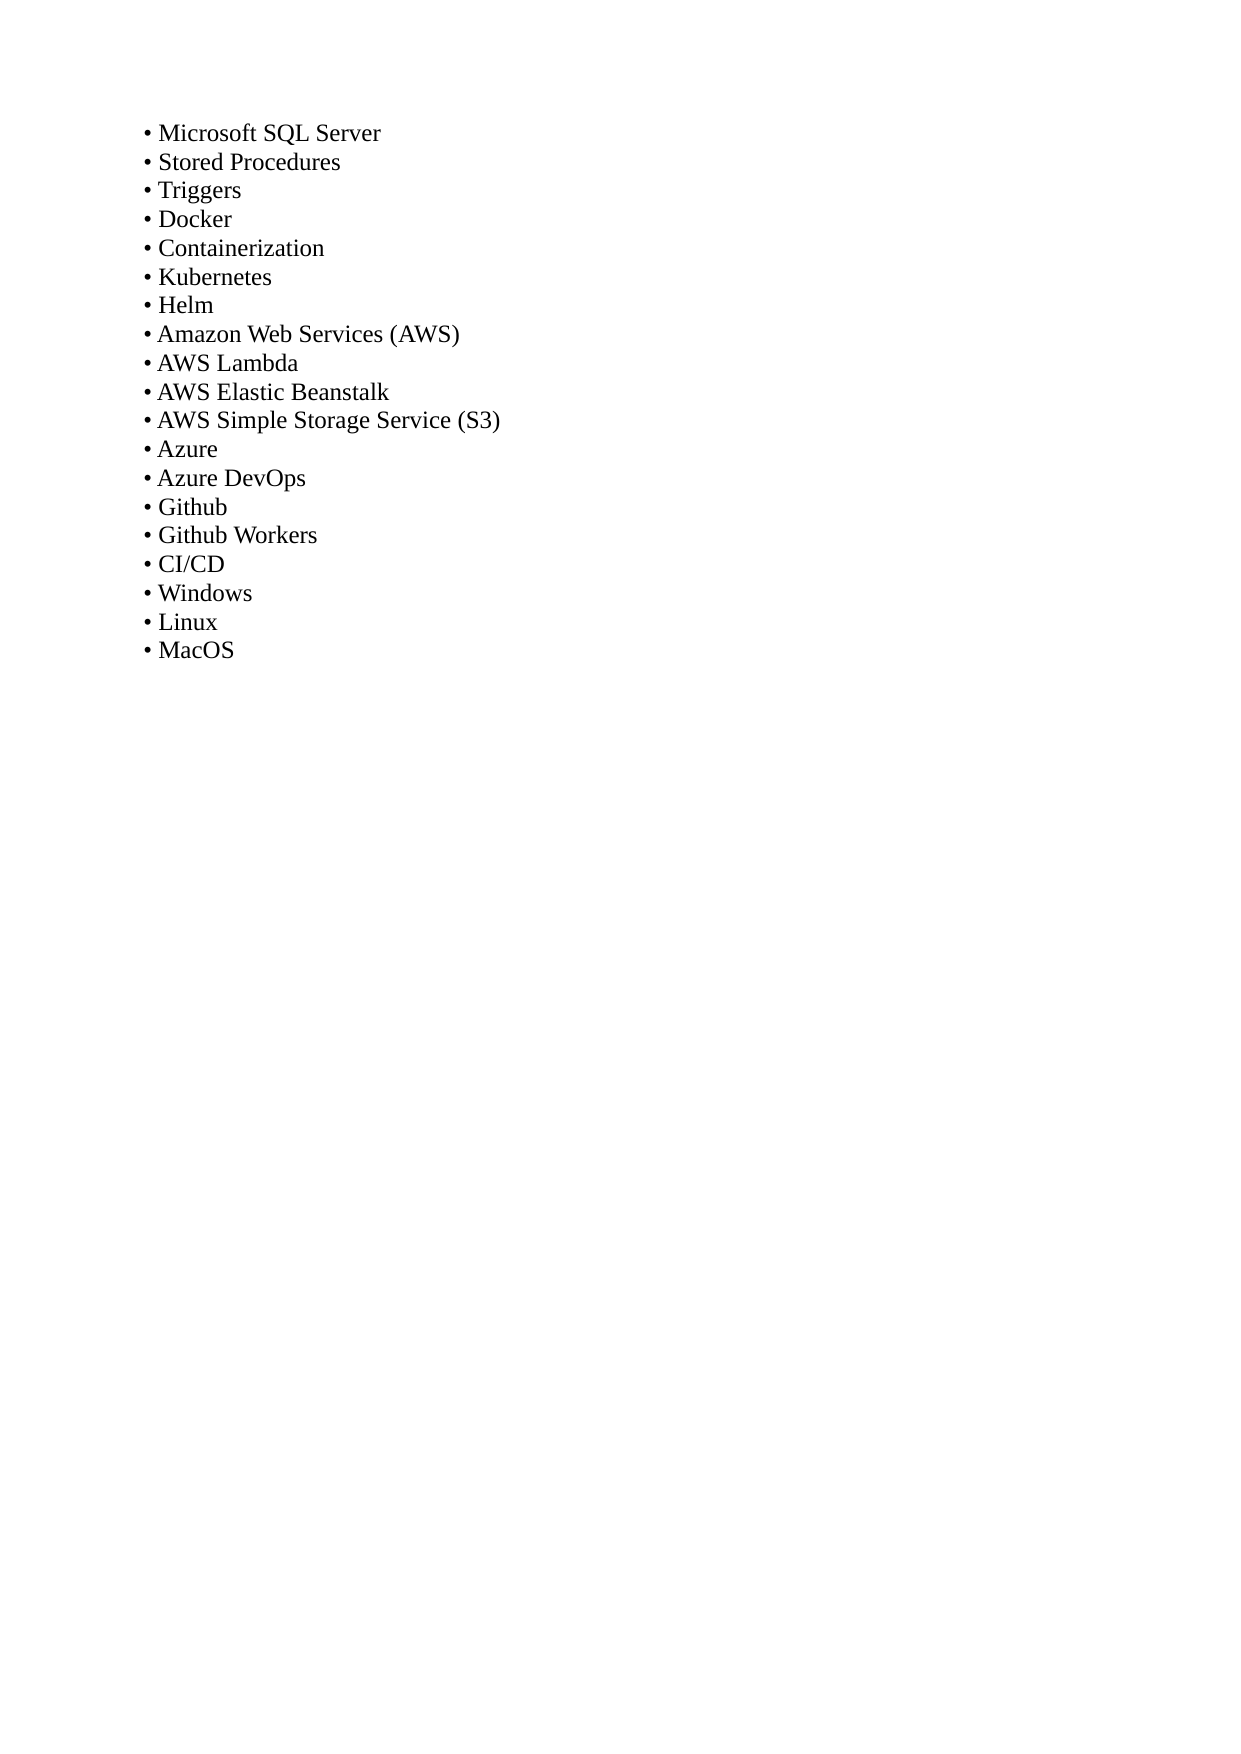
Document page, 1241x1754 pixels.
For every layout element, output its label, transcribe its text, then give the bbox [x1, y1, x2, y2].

text • Containerization [118, 233, 1122, 262]
text • AWS Simple Storage Service (S3) [118, 406, 1122, 434]
text • Triggers [118, 176, 1122, 204]
text • Linux [118, 607, 1122, 636]
text • Amazon Web Services (AWS) [118, 319, 1122, 348]
text • Github [118, 492, 1122, 521]
text • Stored Procedures [118, 147, 1122, 176]
text • Azure DevOps [118, 463, 1122, 492]
text • Microsoft SQL Server [118, 118, 1122, 147]
text • Kubernetes [118, 262, 1122, 291]
text • AWS Elastic Beanstalk [118, 377, 1122, 406]
text • Helm [118, 291, 1122, 319]
text • AWS Lambda [118, 348, 1122, 377]
text • Docker [118, 204, 1122, 233]
text • CI/CD [118, 549, 1122, 578]
text • MacOS [118, 636, 1122, 664]
text • Github Workers [118, 521, 1122, 549]
text • Windows [118, 578, 1122, 607]
text • Azure [118, 434, 1122, 463]
